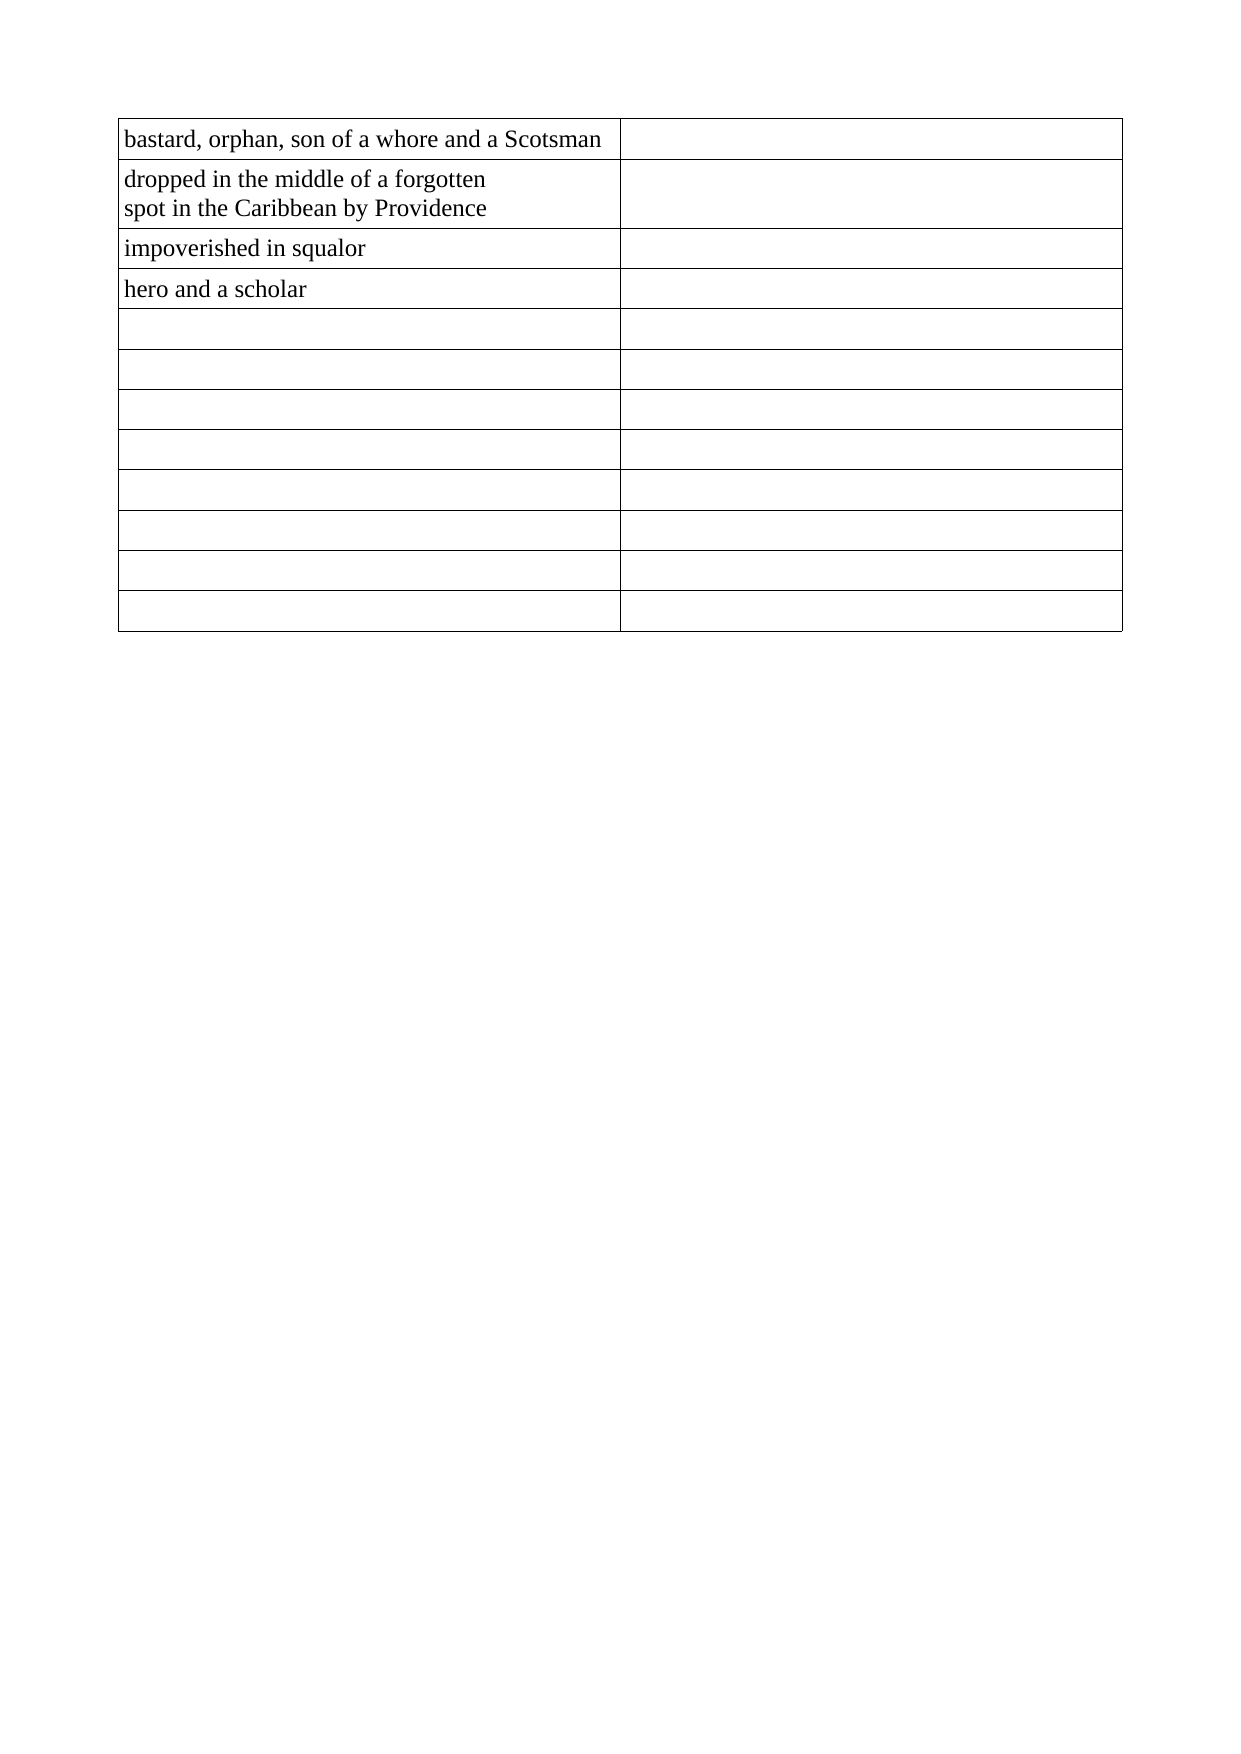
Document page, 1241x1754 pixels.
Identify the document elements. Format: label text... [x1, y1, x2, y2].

table_cell [621, 269, 1122, 308]
table_cell [621, 551, 1122, 590]
table_cell [621, 511, 1122, 550]
table_header [621, 119, 1122, 158]
table_cell [119, 470, 620, 510]
table_cell [119, 591, 620, 631]
table_cell [119, 309, 620, 348]
table_cell [621, 390, 1122, 429]
table_cell impoverished in squalor [119, 229, 620, 268]
table_cell [621, 430, 1122, 469]
table_cell [621, 350, 1122, 389]
table_cell dropped in the middle of a forgotten spot in the Caribbean by Providence [119, 160, 620, 227]
table_cell hero and a scholar [119, 269, 620, 308]
table_cell [621, 229, 1122, 268]
table_cell [119, 430, 620, 469]
table_cell [119, 350, 620, 389]
table_cell [119, 551, 620, 590]
table_header bastard, orphan, son of a whore and a Scotsman [119, 119, 620, 158]
table_cell [621, 470, 1122, 510]
table_cell [621, 160, 1122, 227]
table_cell [621, 309, 1122, 348]
table_cell [621, 591, 1122, 631]
table_cell [119, 511, 620, 550]
table_cell [119, 390, 620, 429]
